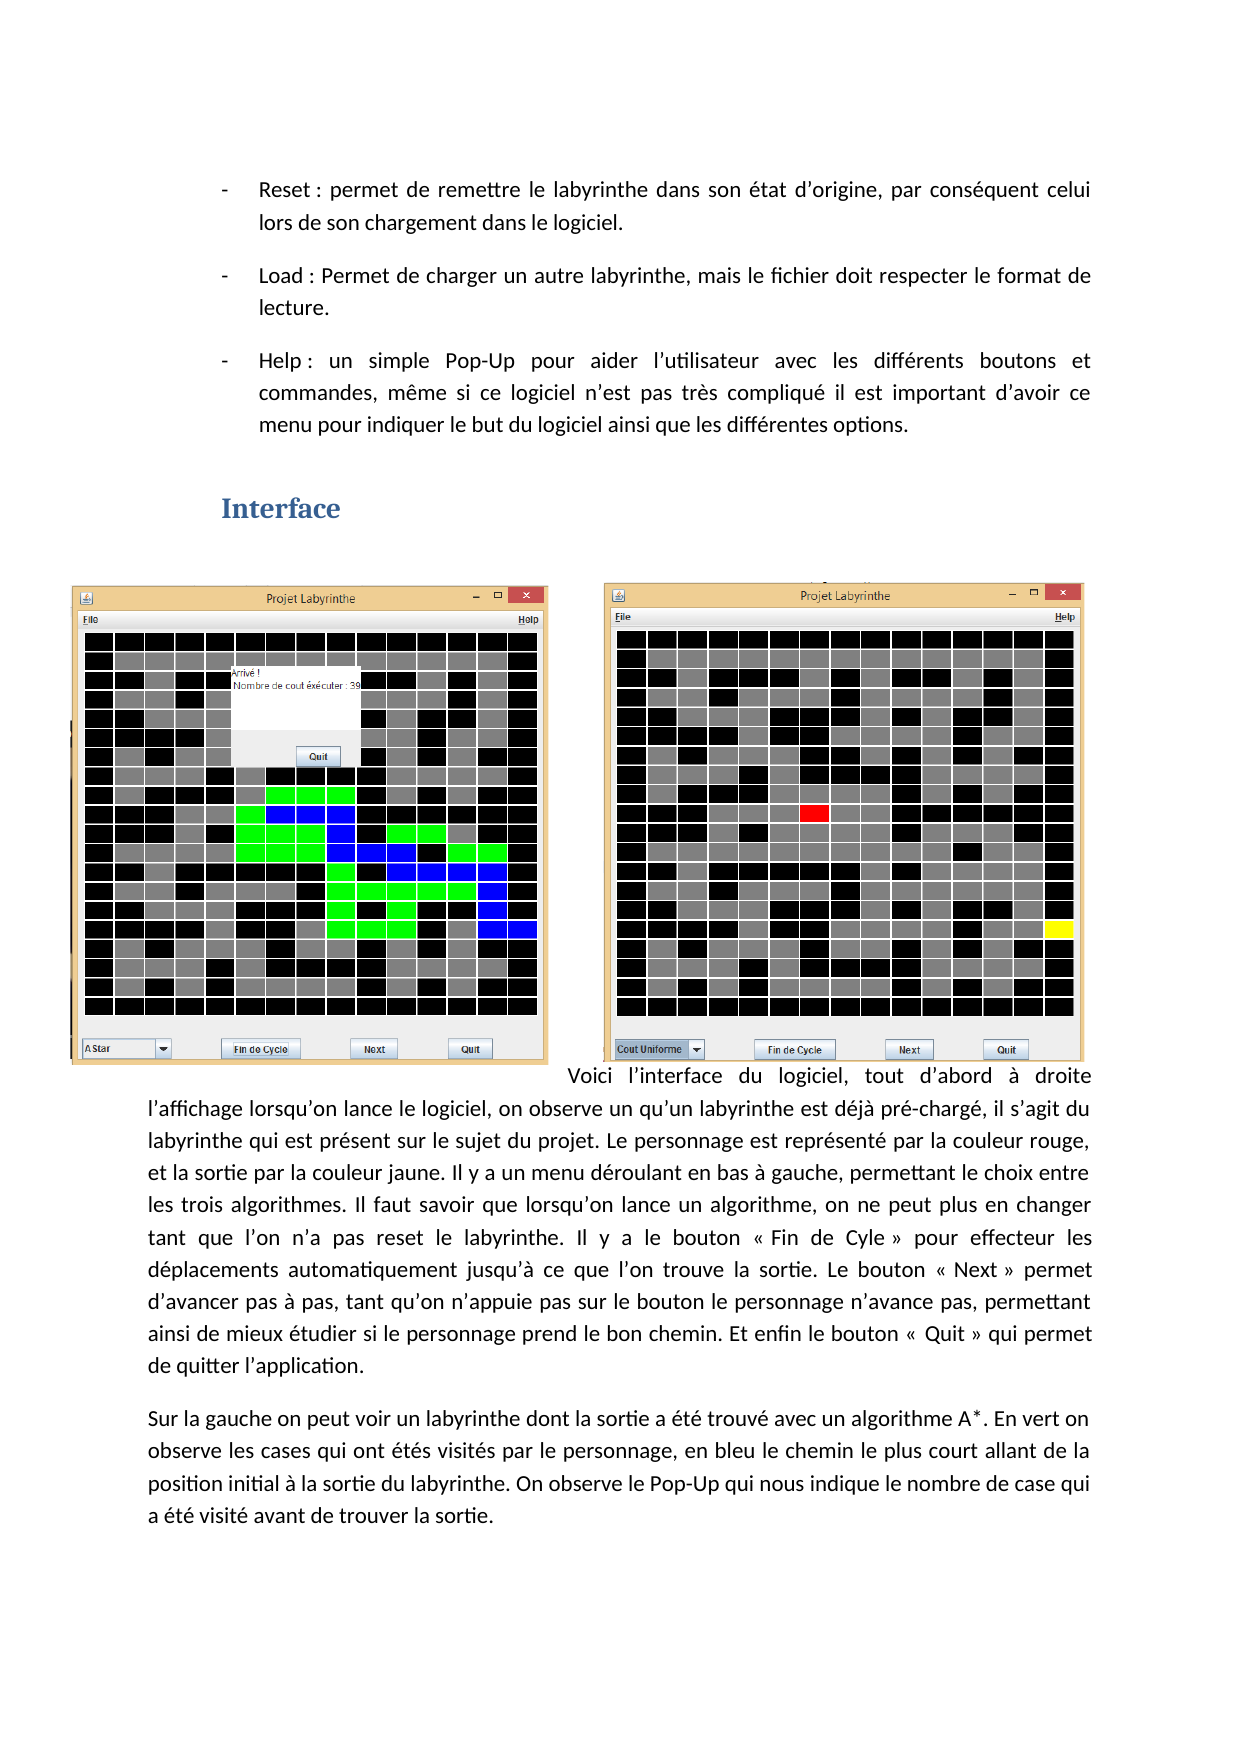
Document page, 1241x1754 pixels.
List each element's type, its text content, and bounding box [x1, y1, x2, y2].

subtitle Interface [148, 493, 1093, 526]
list Reset : permet de remettre le labyrinthe dans son état d’origine, par conséquent celui lors de son chargement dans le logiciel. [221, 176, 1093, 236]
list Help : un simple Pop-Up pour aider l’utilisateur avec les différents boutons et commandes, même si ce logiciel n’est pas très compliqué il est important d’avoir ce menu pour indiquer le but du logiciel ainsi que les différentes options. [221, 346, 1093, 438]
picture [603, 582, 1086, 1066]
list Load : Permet de charger un autre labyrinthe, mais le fichier doit respecter le format de lecture. [221, 261, 1093, 321]
text Sur la gauche on peut voir un labyrinthe dont la sortie a été trouvé avec un algorithme A*. En vert on observe les cases qui ont étés visités par le personnage, en bleu le chemin le plus court allant de la position initial à la sortie du labyrinthe. On observe le Pop-Up qui nous indique le nombre de case qui a été visité avant de trouver la sortie. [148, 1400, 1093, 1525]
text Voici l’interface du logiciel, tout d’abord à droite l’affichage lorsqu’on lance le logiciel, on observe un qu’un labyrinthe est déjà pré-chargé, il s’agit du labyrinthe qui est présent sur le sujet du projet. Le personnage est représenté par la couleur rouge, et la sortie par la couleur jaune. Il y a un menu déroulant en bas à gauche, permettant le choix entre les trois algorithmes. Il faut savoir que lorsqu’on lance un algorithme, on ne peut plus en changer tant que l’on n’a pas reset le labyrinthe. Il y a le bouton « Fin de Cyle » pour effecteur les déplacements automatiquement jusqu’à ce que l’on trouve la sortie. Le bouton « Next » permet d’avancer pas à pas, tant qu’on n’appuie pas sur le bouton le personnage n’avance pas, permettant ainsi de mieux étudier si le personnage prend le bon chemin. Et enfin le bouton « Quit » qui permet de quitter l’application. [148, 637, 1093, 1375]
picture [70, 585, 550, 1066]
